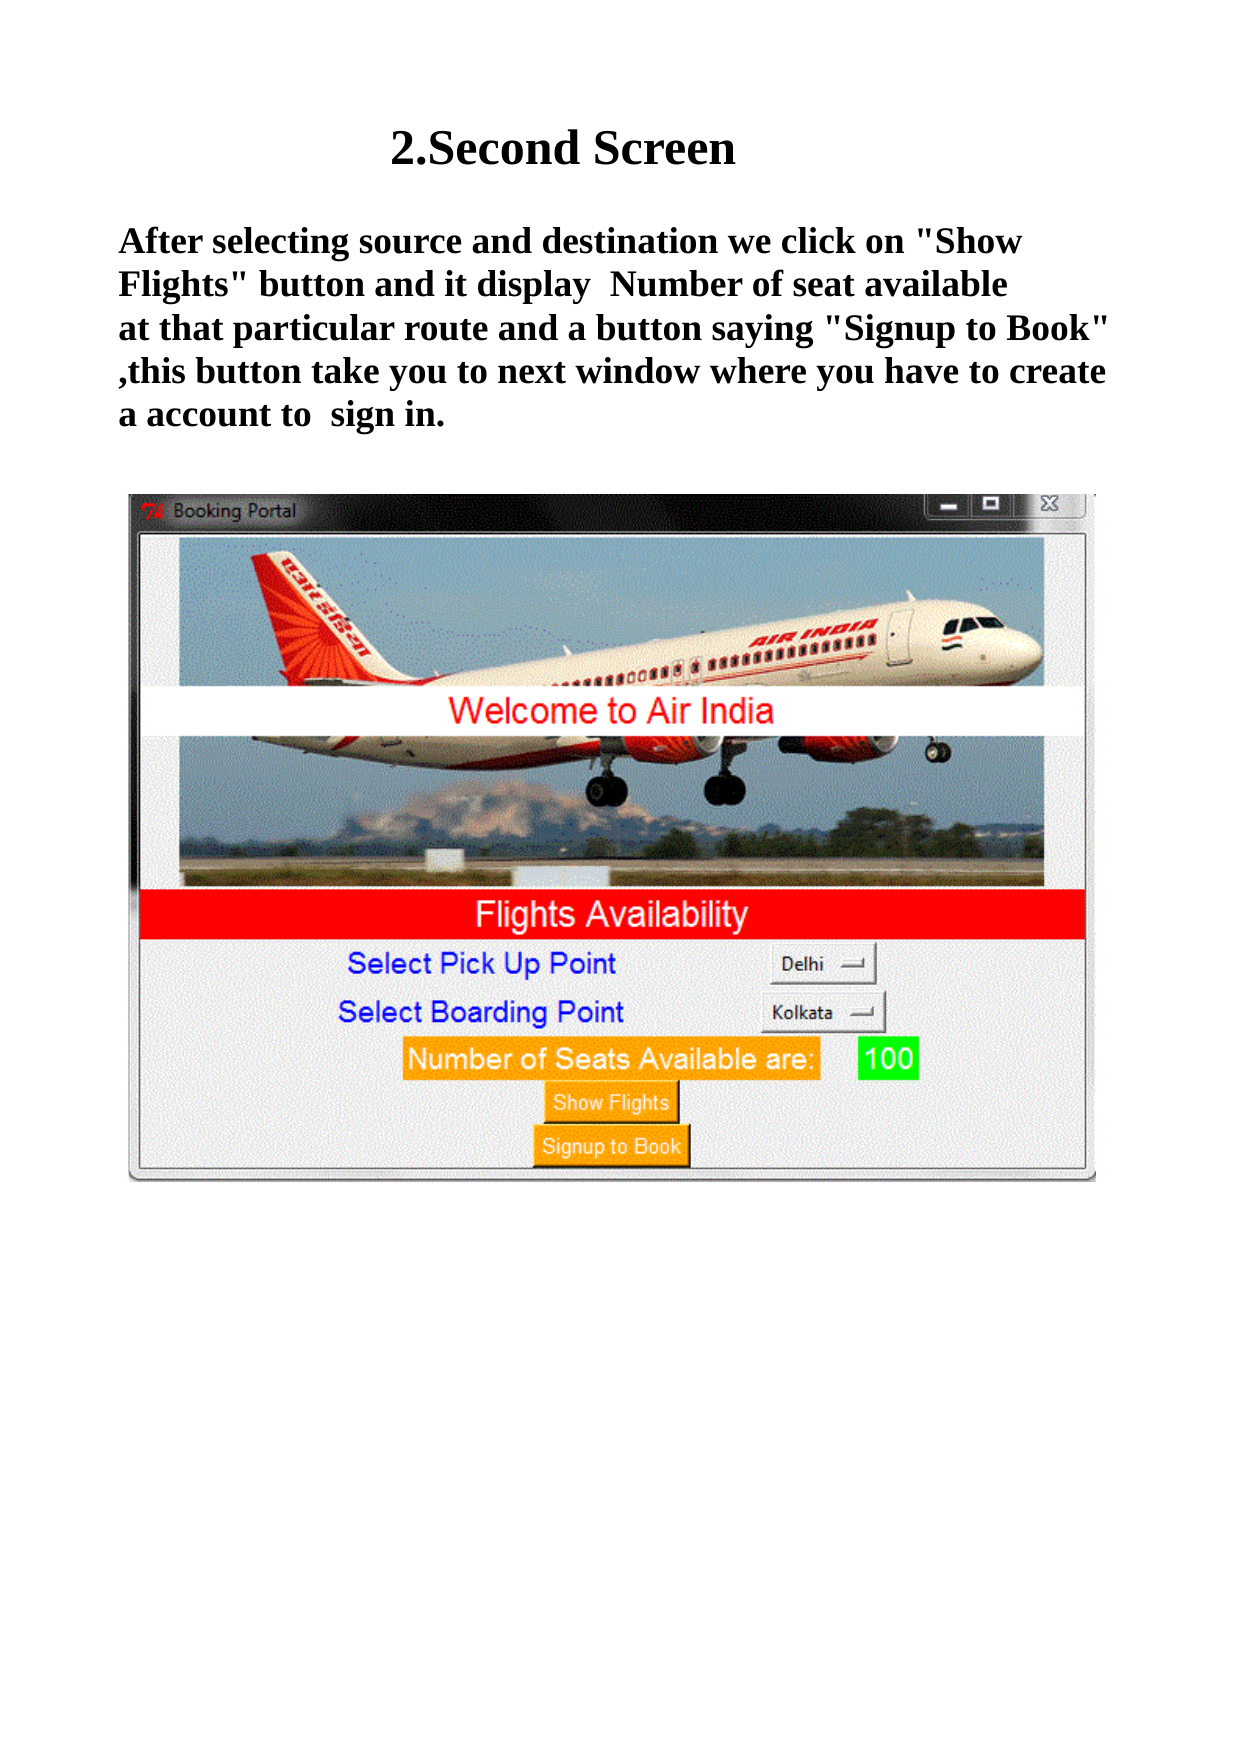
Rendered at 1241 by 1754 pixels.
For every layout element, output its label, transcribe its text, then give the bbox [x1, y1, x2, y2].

picture [128, 494, 1096, 1182]
text After selecting source and destination we click on "Show Flights" button and it display Number of seat available [118, 219, 1122, 305]
text 2.Second Screen [118, 118, 1122, 176]
text ,this button take you to next window where you have to create a account to sign in. [118, 348, 1122, 434]
text at that particular route and a button saying "Signup to Book" [118, 305, 1122, 348]
